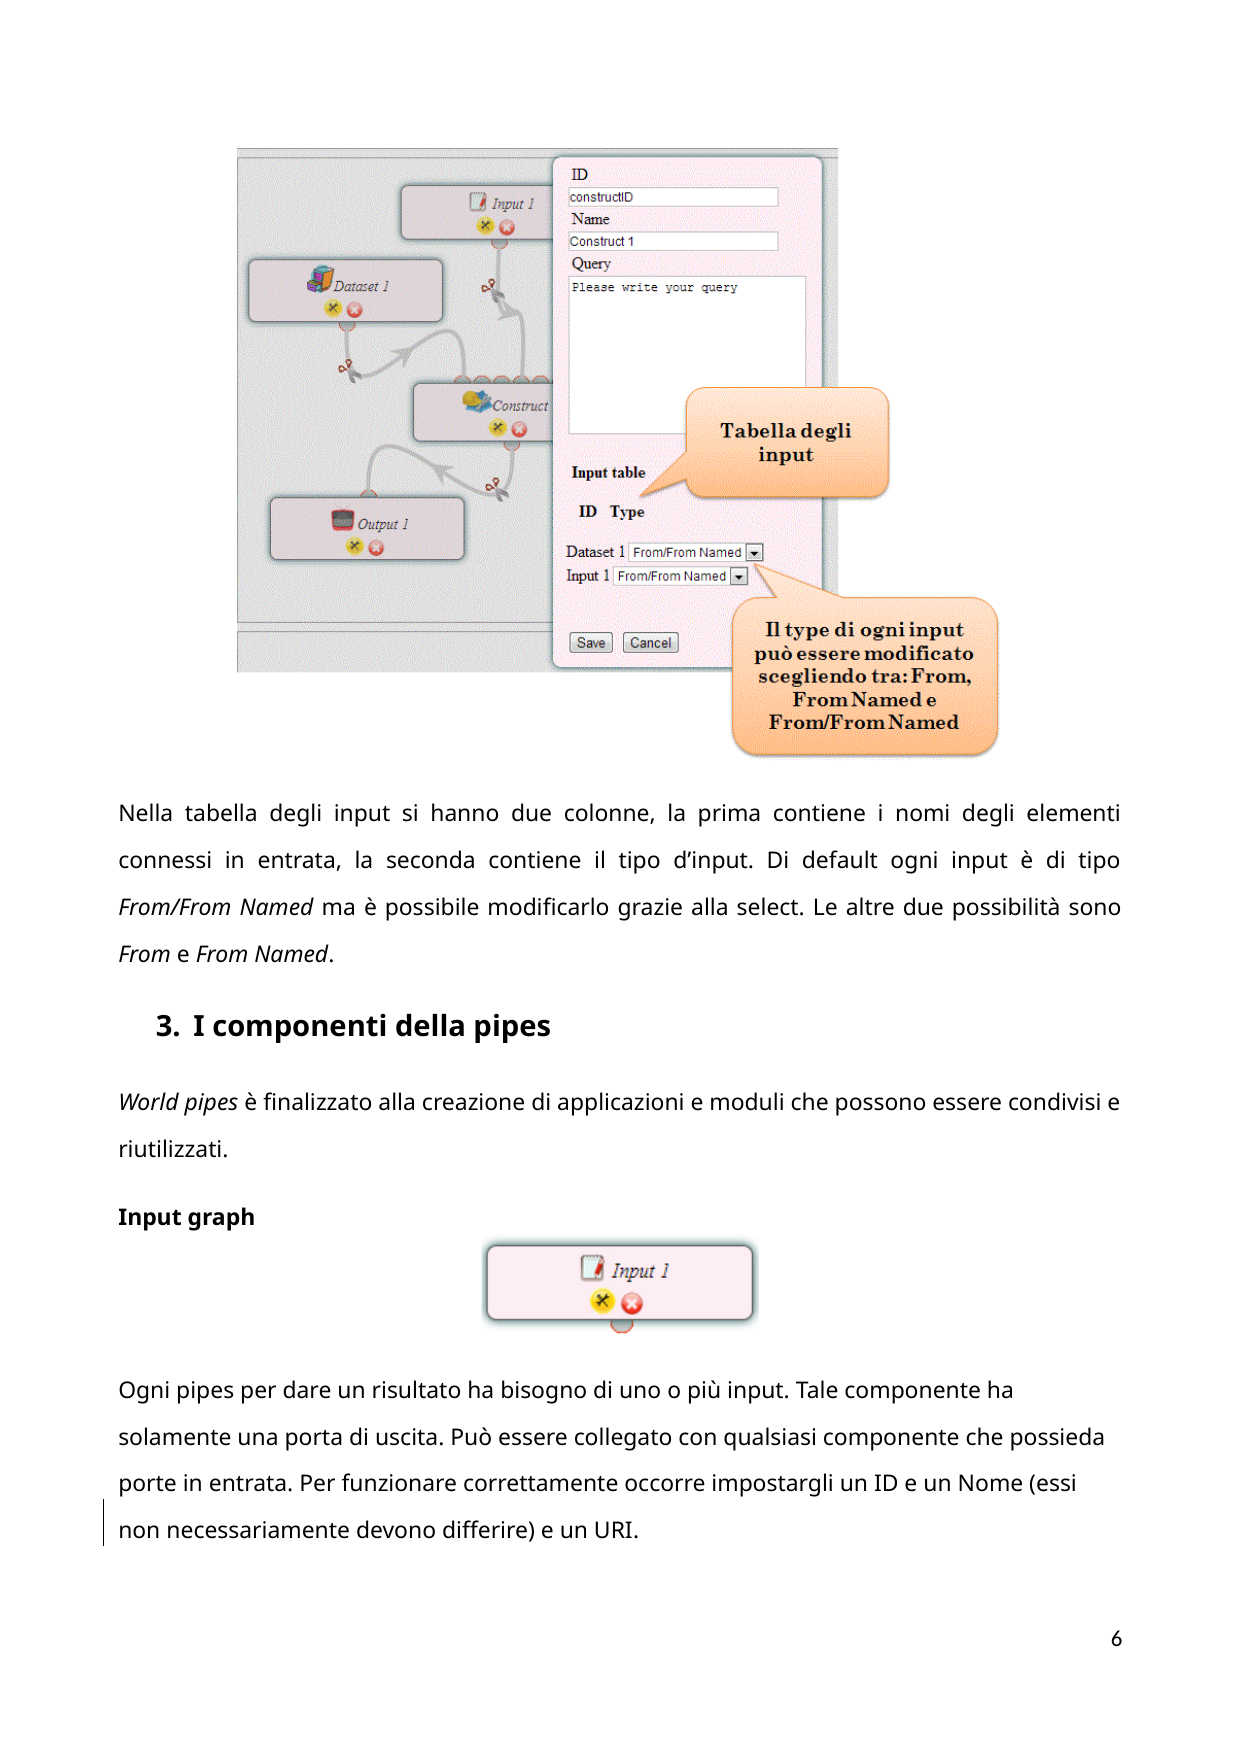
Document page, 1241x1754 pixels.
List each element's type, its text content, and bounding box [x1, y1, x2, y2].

text Nella tabella degli input si hanno due colonne, la prima contiene i nomi degli elementi connessi in entrata, la seconda contiene il tipo d’input. Di default ogni input è di tipo From/From Named ma è possibile modificarlo grazie alla select. Le altre due possibilità sono From e From Named. [118, 797, 1122, 969]
picture [236, 147, 1004, 763]
text Ogni pipes per dare un risultato ha bisogno di uno o più input. Tale componente ha solamente una porta di uscita. Può essere collegato con qualsiasi componente che possieda porte in entrata. Per funzionare correttamente occorre impostargli un ID e un Nome (essi non necessariamente devono differire) e un URI. [118, 1374, 1122, 1546]
text Input graph [118, 1201, 1122, 1232]
text World pipes è finalizzato alla creazione di applicazioni e moduli che possono essere condivisi e riutilizzati. [118, 1086, 1122, 1164]
list I componenti della pipes [156, 1006, 1122, 1045]
picture [481, 1231, 759, 1339]
